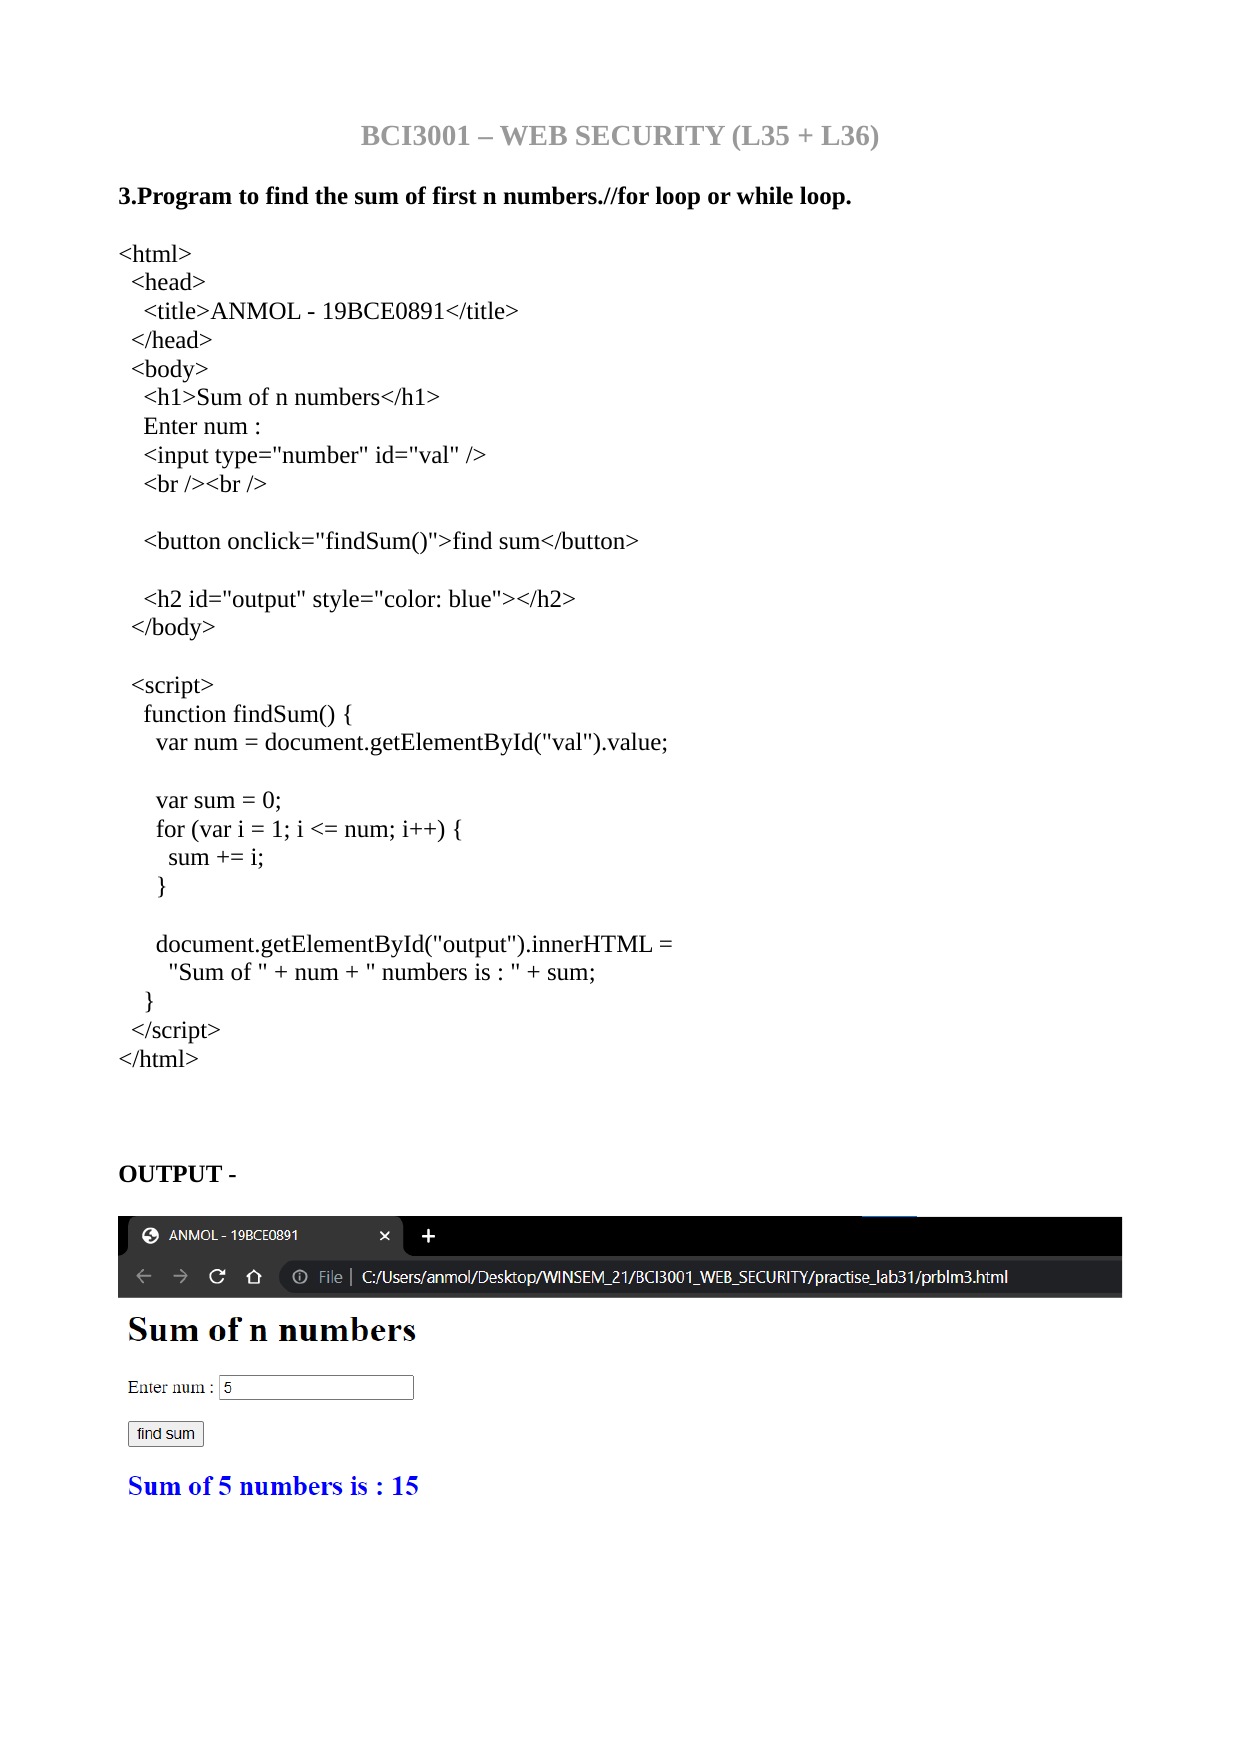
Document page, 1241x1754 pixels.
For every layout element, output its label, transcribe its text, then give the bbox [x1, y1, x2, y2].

text OUTPUT - [118, 1159, 1122, 1187]
text } [118, 871, 1122, 900]
text <h2 id="output" style="color: blue"></h2> [118, 584, 1122, 612]
text <h1>Sum of n numbers</h1> [118, 382, 1122, 411]
text </script> [118, 1015, 1122, 1044]
text <head> [118, 267, 1122, 296]
text </body> [118, 612, 1122, 641]
text document.getElementById("output").innerHTML = [118, 929, 1122, 957]
text 3.Program to find the sum of first n numbers.//for loop or while loop. [118, 181, 1122, 210]
text Enter num : [118, 411, 1122, 440]
text for (var i = 1; i <= num; i++) { [118, 814, 1122, 842]
text } [118, 986, 1122, 1015]
text </head> [118, 325, 1122, 354]
text var sum = 0; [118, 785, 1122, 814]
text <button onclick="findSum()">find sum</button> [118, 526, 1122, 555]
text function findSum() { [118, 699, 1122, 727]
text sum += i; [118, 842, 1122, 871]
text <script> [118, 670, 1122, 699]
text <html> [118, 239, 1122, 267]
text <br /><br /> [118, 469, 1122, 497]
picture [118, 1216, 1123, 1564]
text </html> [118, 1044, 1122, 1072]
text <title>ANMOL - 19BCE0891</title> [118, 296, 1122, 325]
text var num = document.getElementById("val").value; [118, 727, 1122, 756]
text <input type="number" id="val" /> [118, 440, 1122, 469]
text <body> [118, 354, 1122, 382]
text "Sum of " + num + " numbers is : " + sum; [118, 957, 1122, 986]
